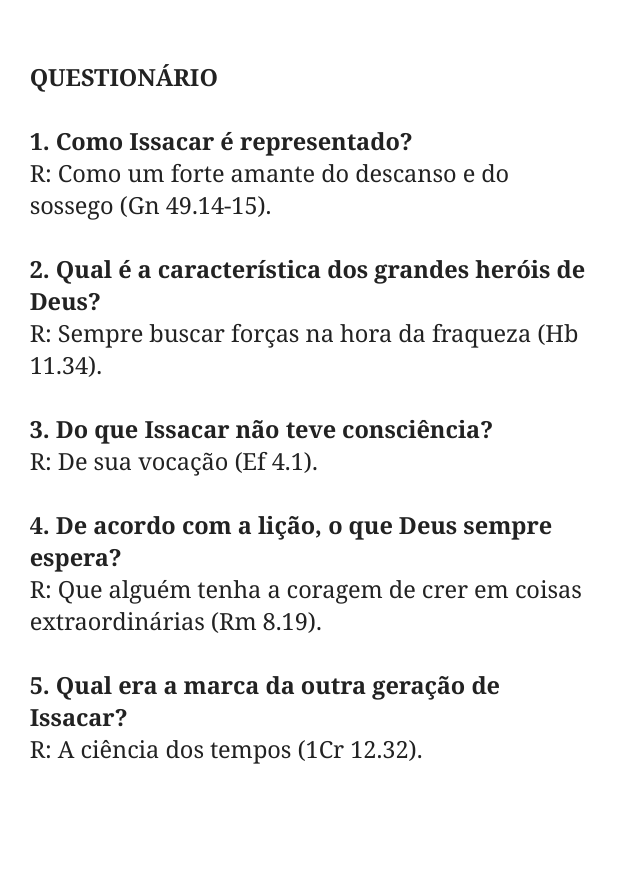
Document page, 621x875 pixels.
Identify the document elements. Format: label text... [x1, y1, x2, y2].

text R: Como um forte amante do descanso e do sossego (Gn 49.14-15). [29, 157, 591, 221]
text 4. De acordo com a lição, o que Deus sempre espera? [29, 509, 591, 573]
text R: De sua vocação (Ef 4.1). [29, 445, 591, 477]
text R: Que alguém tenha a coragem de crer em coisas extraordinárias (Rm 8.19). [29, 573, 591, 637]
text 5. Qual era a marca da outra geração de Issacar? [29, 669, 591, 733]
text QUESTIONÁRIO [29, 61, 591, 93]
text 1. Como Issacar é representado? [29, 125, 591, 157]
text 3. Do que Issacar não teve consciência? [29, 413, 591, 445]
text 2. Qual é a característica dos grandes heróis de Deus? [29, 253, 591, 317]
text R: A ciência dos tempos (1Cr 12.32). [29, 733, 591, 765]
text R: Sempre buscar forças na hora da fraqueza (Hb 11.34). [29, 317, 591, 381]
